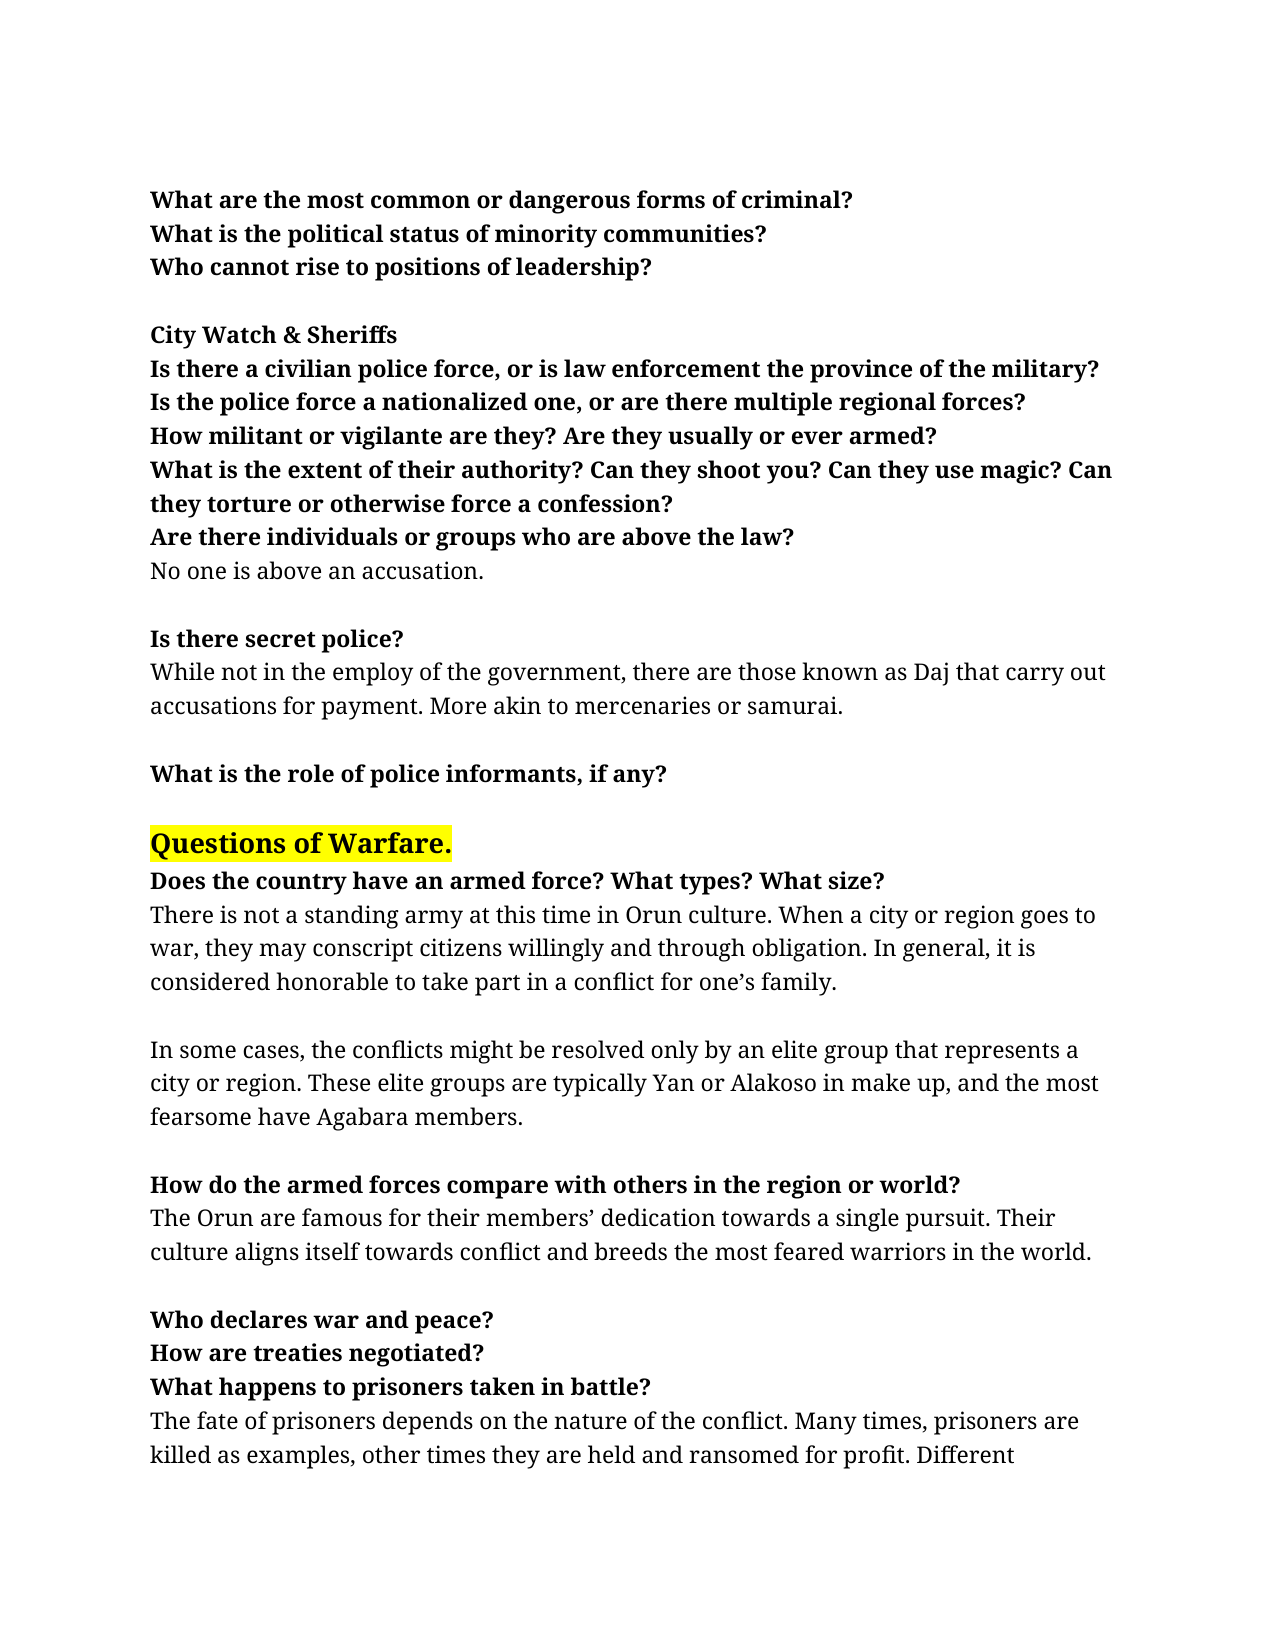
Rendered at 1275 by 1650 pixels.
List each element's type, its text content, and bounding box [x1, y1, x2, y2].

text There is not a standing army at this time in Orun culture. When a city or region goes to war, they may conscript citizens willingly and through obligation. In general, it is considered honorable to take part in a conflict for one’s family. [150, 898, 1125, 997]
text In some cases, the conflicts might be resolved only by an elite group that represents a city or region. These elite groups are typically Yan or Alakoso in make up, and the most fearsome have Agabara members. [150, 1033, 1125, 1132]
text While not in the employ of the government, there are those known as Daj that carry out accusations for payment. More akin to mercenaries or samurai. [150, 656, 1125, 721]
text Does the country have an armed force? What types? What size? [150, 865, 1125, 896]
text The fate of prisoners depends on the nature of the conflict. Many times, prisoners are killed as examples, other times they are held and ransomed for profit. Different [150, 1405, 1125, 1470]
text What is the role of police informants, if any? [150, 724, 1125, 822]
text Who declares war and peace? How are treaties negotiated? What happens to prisoners taken in battle? [150, 1270, 1125, 1402]
text Questions of Warfare. [150, 825, 1125, 862]
text What are the most common or dangerous forms of criminal? What is the political status of minority communities? Who cannot rise to positions of leadership? City Watch & Sheriffs Is there a civilian police force, or is law enforcement the province of the military? Is the police force a nationalized one, or are there multiple regional forces? How militant or vigilante are they? Are they usually or ever armed? What is the extent of their authority? Can they shoot you? Can they use magic? Can they torture or otherwise force a confession? Are there individuals or groups who are above the law? [150, 150, 1125, 552]
text No one is above an accusation. [150, 555, 1125, 586]
text Is there secret police? [150, 589, 1125, 654]
text How do the armed forces compare with others in the region or world? [150, 1135, 1125, 1200]
text The Orun are famous for their members’ dedication towards a single pursuit. Their culture aligns itself towards conflict and breeds the most feared warriors in the world. [150, 1202, 1125, 1267]
